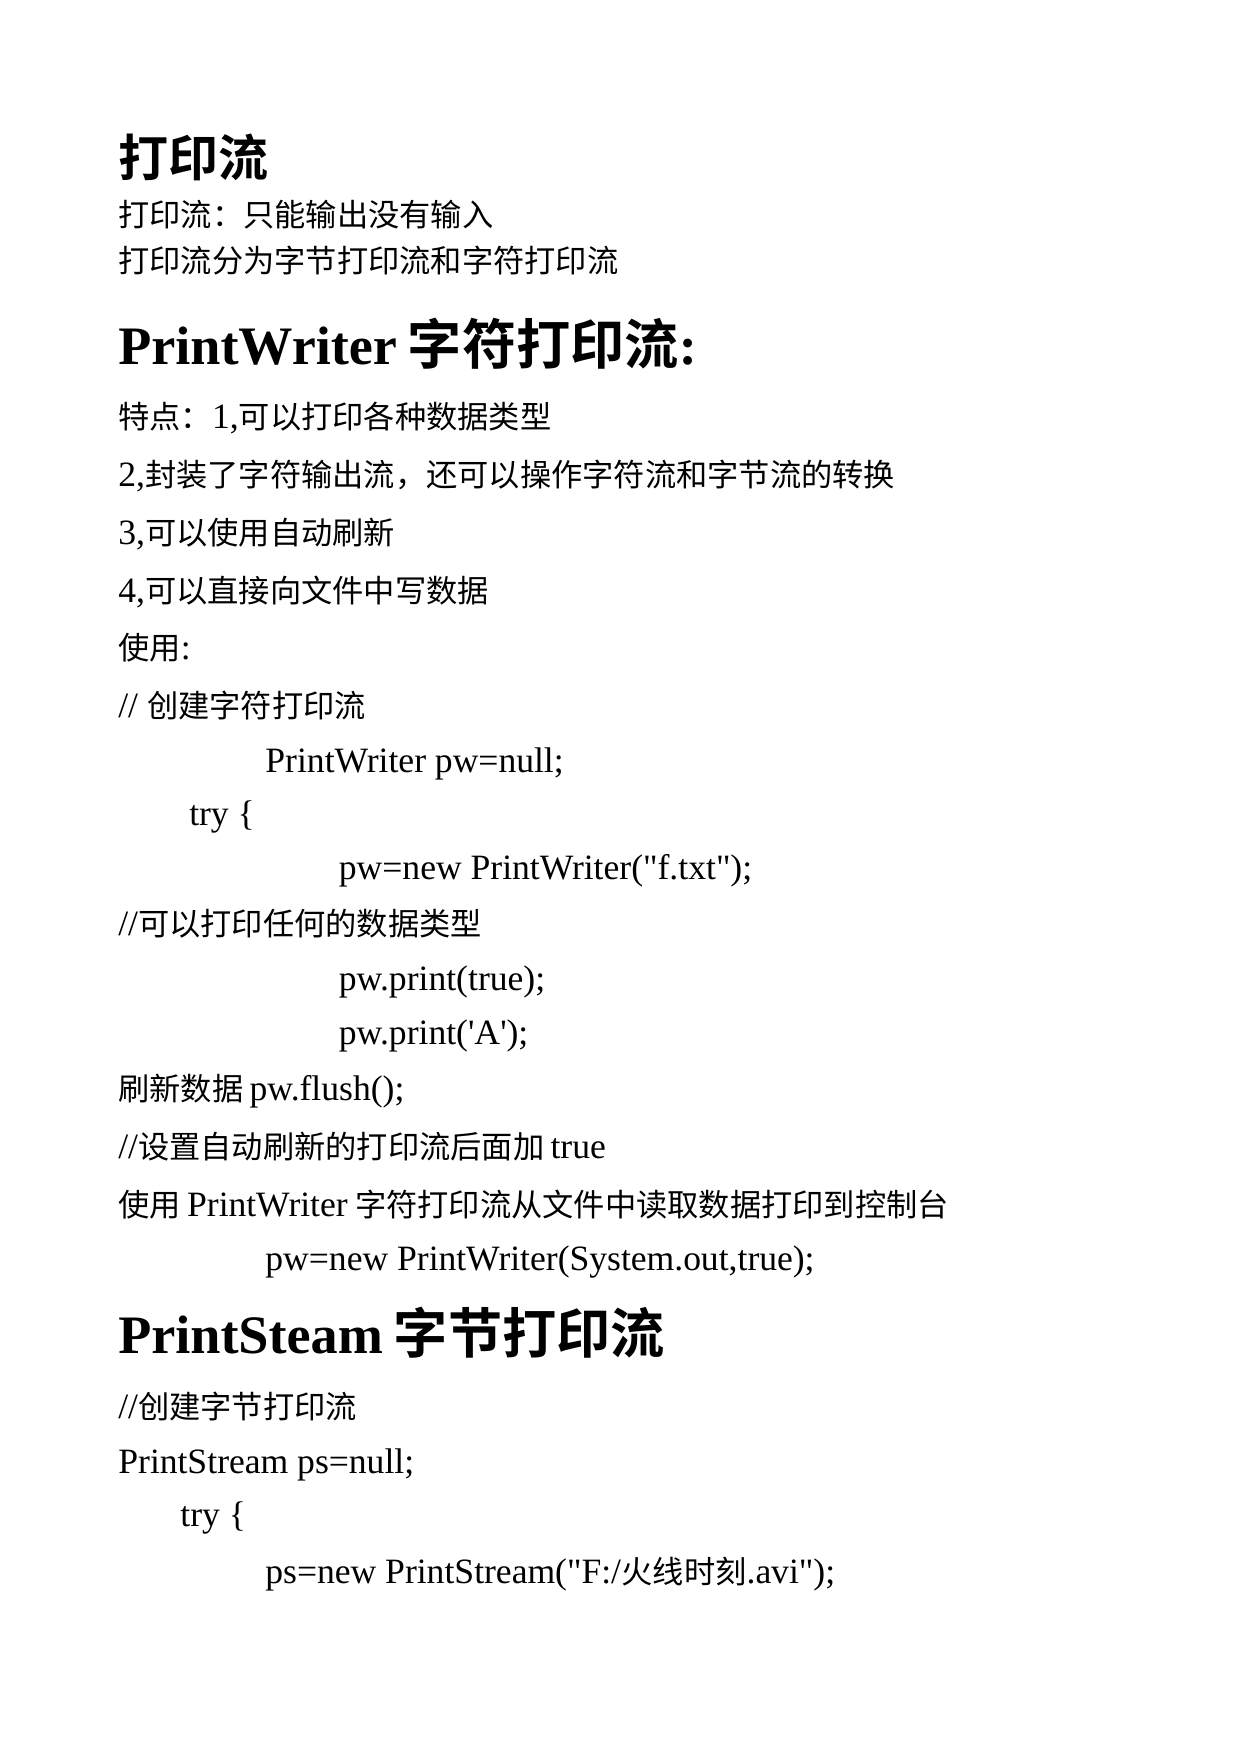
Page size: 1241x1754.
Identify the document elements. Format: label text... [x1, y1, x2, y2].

text //设置自动刷新的打印流后面加true [118, 1122, 1122, 1167]
text try { [118, 792, 1122, 833]
text 2,封装了字符输出流，还可以操作字符流和字节流的转换 [118, 450, 1122, 496]
text 特点：1,可以打印各种数据类型 [118, 393, 1122, 438]
text PrintSteam字节打印流 [118, 1291, 1122, 1369]
text 4,可以直接向文件中写数据 [118, 566, 1122, 611]
text pw=new PrintWriter("f.txt"); [118, 846, 1122, 887]
text 使用: [118, 623, 1122, 669]
subtitle PrintWriter字符打印流: [118, 302, 1122, 380]
text 打印流分为字节打印流和字符打印流 [118, 236, 1122, 281]
text // 创建字符打印流 [118, 681, 1122, 726]
text ps=new PrintStream("F:/火线时刻.avi"); [118, 1547, 1122, 1592]
text PrintWriter pw=null; [118, 739, 1122, 780]
text 使用PrintWriter字符打印流从文件中读取数据打印到控制台 [118, 1180, 1122, 1225]
text pw.print(true); [118, 957, 1122, 998]
text 刷新数据pw.flush(); [118, 1064, 1122, 1109]
text 3,可以使用自动刷新 [118, 508, 1122, 553]
text try { [118, 1493, 1122, 1534]
text //可以打印任何的数据类型 [118, 899, 1122, 945]
text //创建字节打印流 [118, 1382, 1122, 1427]
text pw.print('A'); [118, 1011, 1122, 1052]
text 打印流：只能输出没有输入 [118, 191, 1122, 236]
text PrintStream ps=null; [118, 1440, 1122, 1481]
text pw=new PrintWriter(System.out,true); [118, 1237, 1122, 1278]
text 打印流 [118, 118, 1122, 191]
